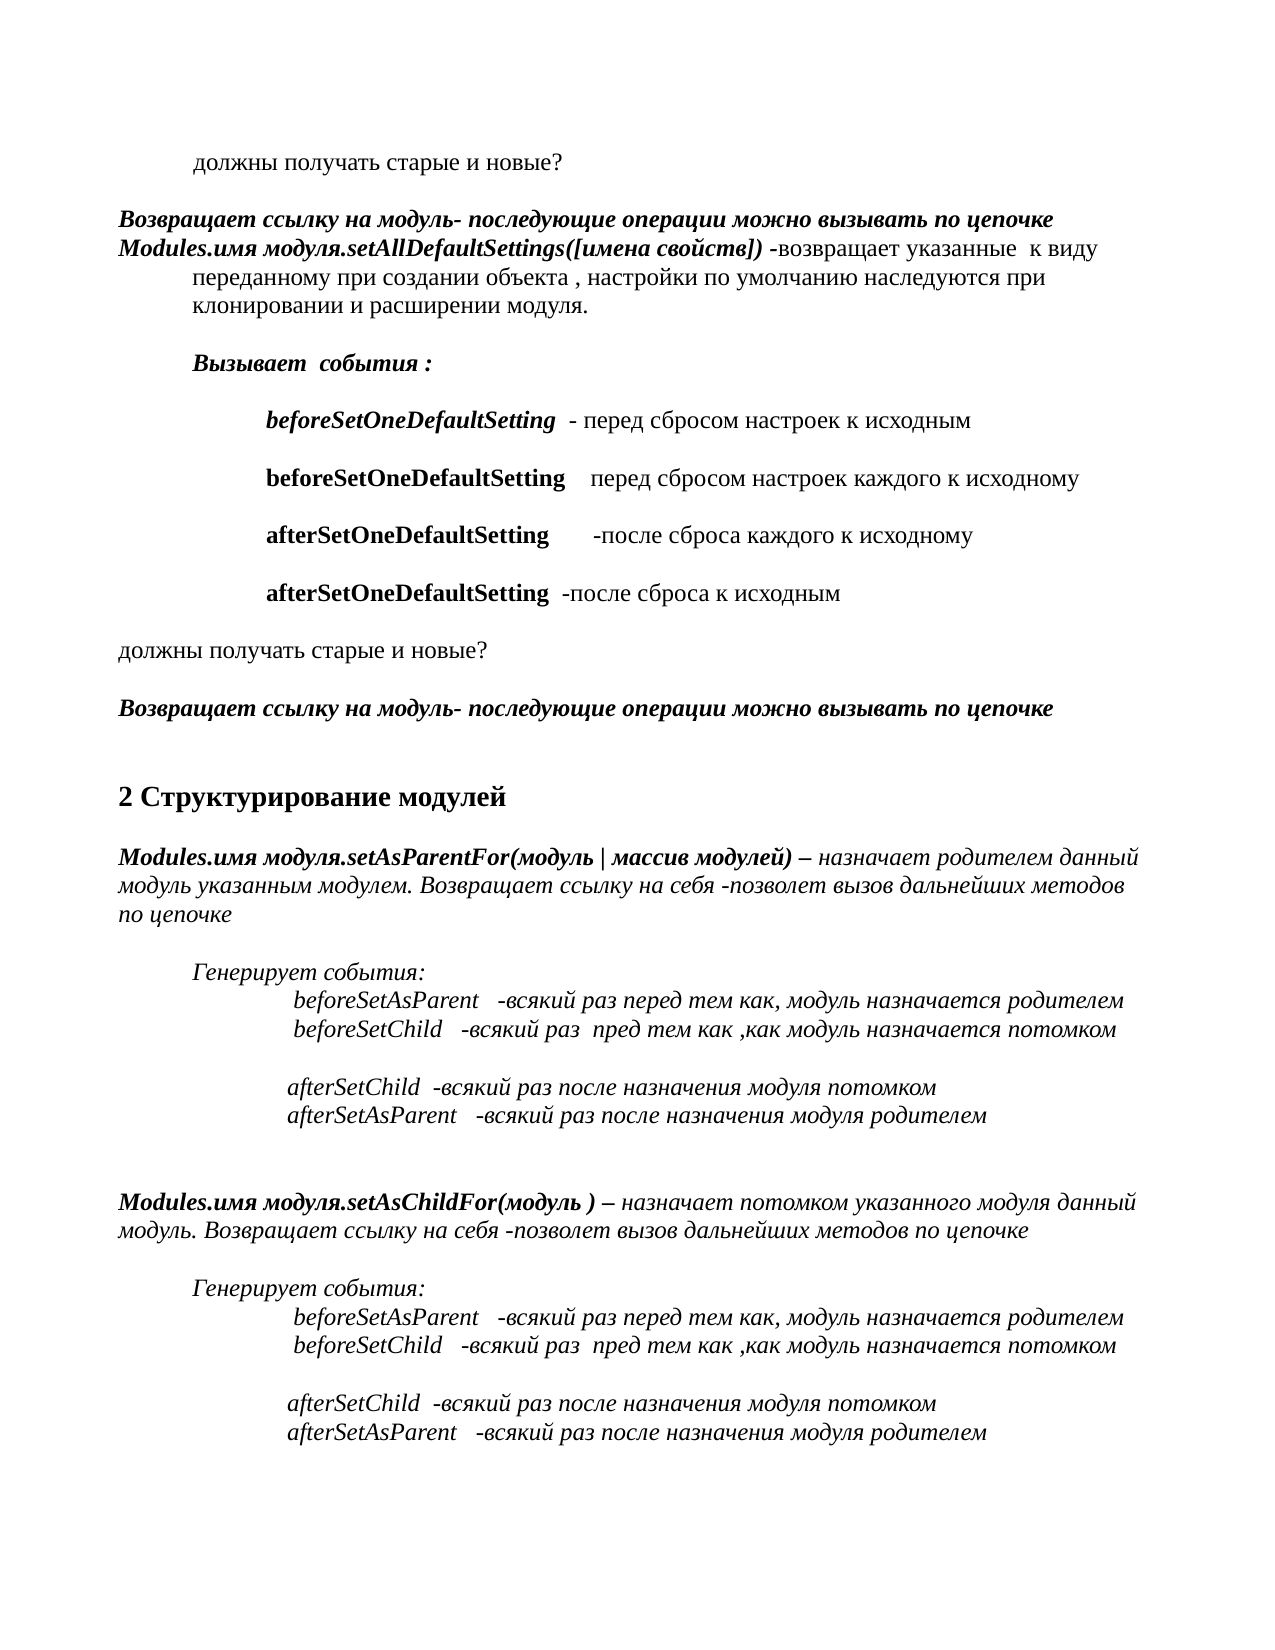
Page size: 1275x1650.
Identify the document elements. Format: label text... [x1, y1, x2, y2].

text afterSetOneDefaultSetting -после сброса каждого к исходному afterSetOneDefaultSetting -после сброса к исходным должны получать старые и новые? [118, 521, 1157, 664]
text beforeSetOneDefaultSetting перед сбросом настроек каждого к исходному [118, 463, 1157, 492]
text beforeSetOneDefaultSetting - перед сбросом настроек к исходным [118, 406, 1157, 463]
text afterSetСhild -всякий раз после назначения модуля потомком afterSetAsParent -всякий раз после назначения модуля родителем [118, 1072, 1157, 1158]
text должны получать старые и новые? Возвращает ссылку на модуль- последующие операции можно вызывать по цепочке Modules.имя модуля.setAllDefaultSettings([имена свойств]) -возвращает указанные к виду переданному при создании объекта , настройки по умолчанию наследуются при клонировании и расширении модуля. Вызывает события : [118, 118, 1157, 377]
text Modules.имя модуля.setAsСhildFor(модуль ) – назначает потомком указанного модуля данный модуль. Возвращает ссылку на себя -позволет вызов дальнейших методов по цепочке Генерирует события: beforeSetAsParent -всякий раз перед тем как, модуль назначается родителем beforeSetСhild -всякий раз пред тем как ,как модуль назначается потомком [118, 1187, 1157, 1359]
text afterSetСhild -всякий раз после назначения модуля потомком afterSetAsParent -всякий раз после назначения модуля родителем [118, 1388, 1157, 1445]
text Возвращает ссылку на модуль- последующие операции можно вызывать по цепочке 2 Структурирование модулей Modules.имя модуля.setAsParentFor(модуль | массив модулей) – назначает родителем данный модуль указанным модулем. Возвращает ссылку на себя -позволет вызов дальнейших методов по цепочке Генерирует события: beforeSetAsParent -всякий раз перед тем как, модуль назначается родителем beforeSetСhild -всякий раз пред тем как ,как модуль назначается потомком [118, 693, 1157, 1043]
